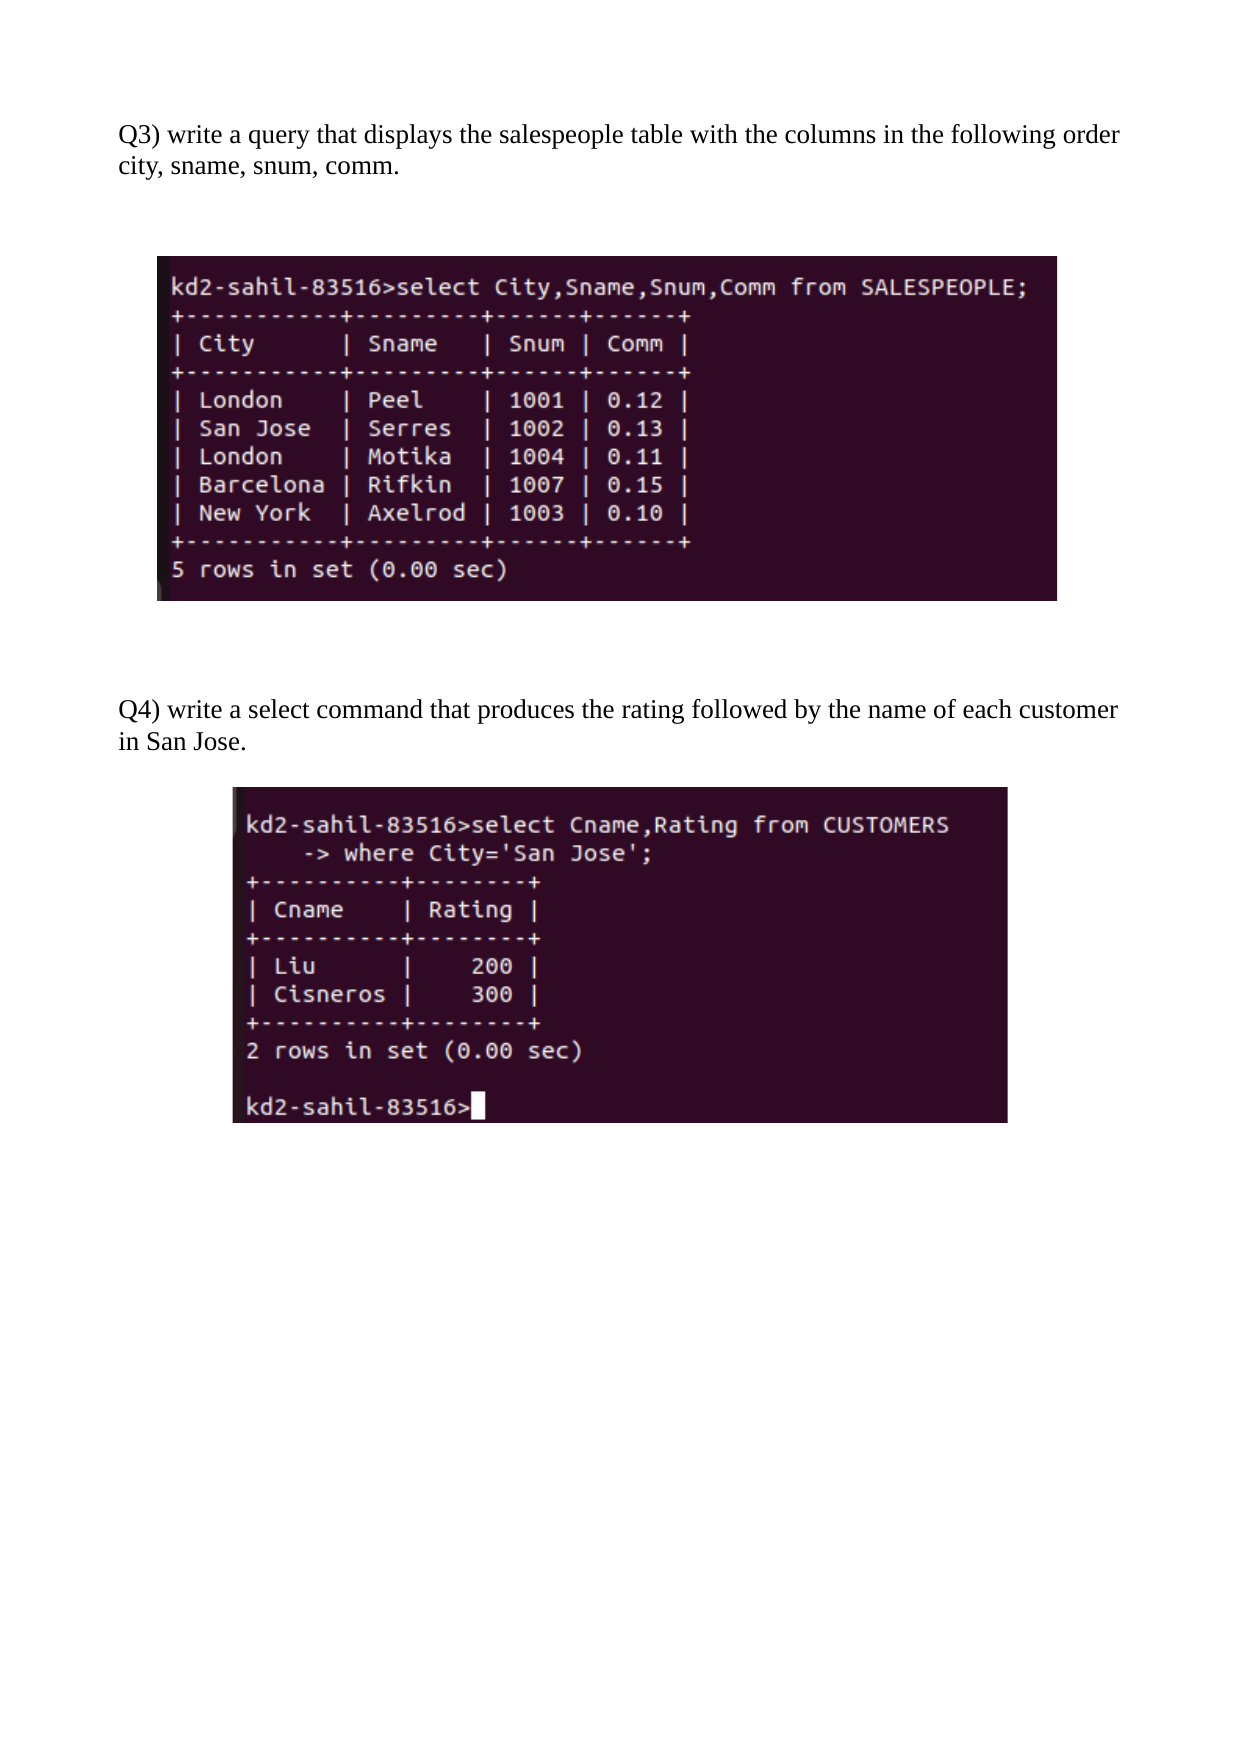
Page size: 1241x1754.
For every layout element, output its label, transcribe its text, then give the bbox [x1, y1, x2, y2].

text Q3) write a query that displays the salespeople table with the columns in the following order city, sname, snum, comm. [118, 118, 1122, 180]
picture [157, 256, 1058, 601]
text Q4) write a select command that produces the rating followed by the name of each customer in San Jose. [118, 693, 1122, 756]
picture [232, 787, 1008, 1123]
